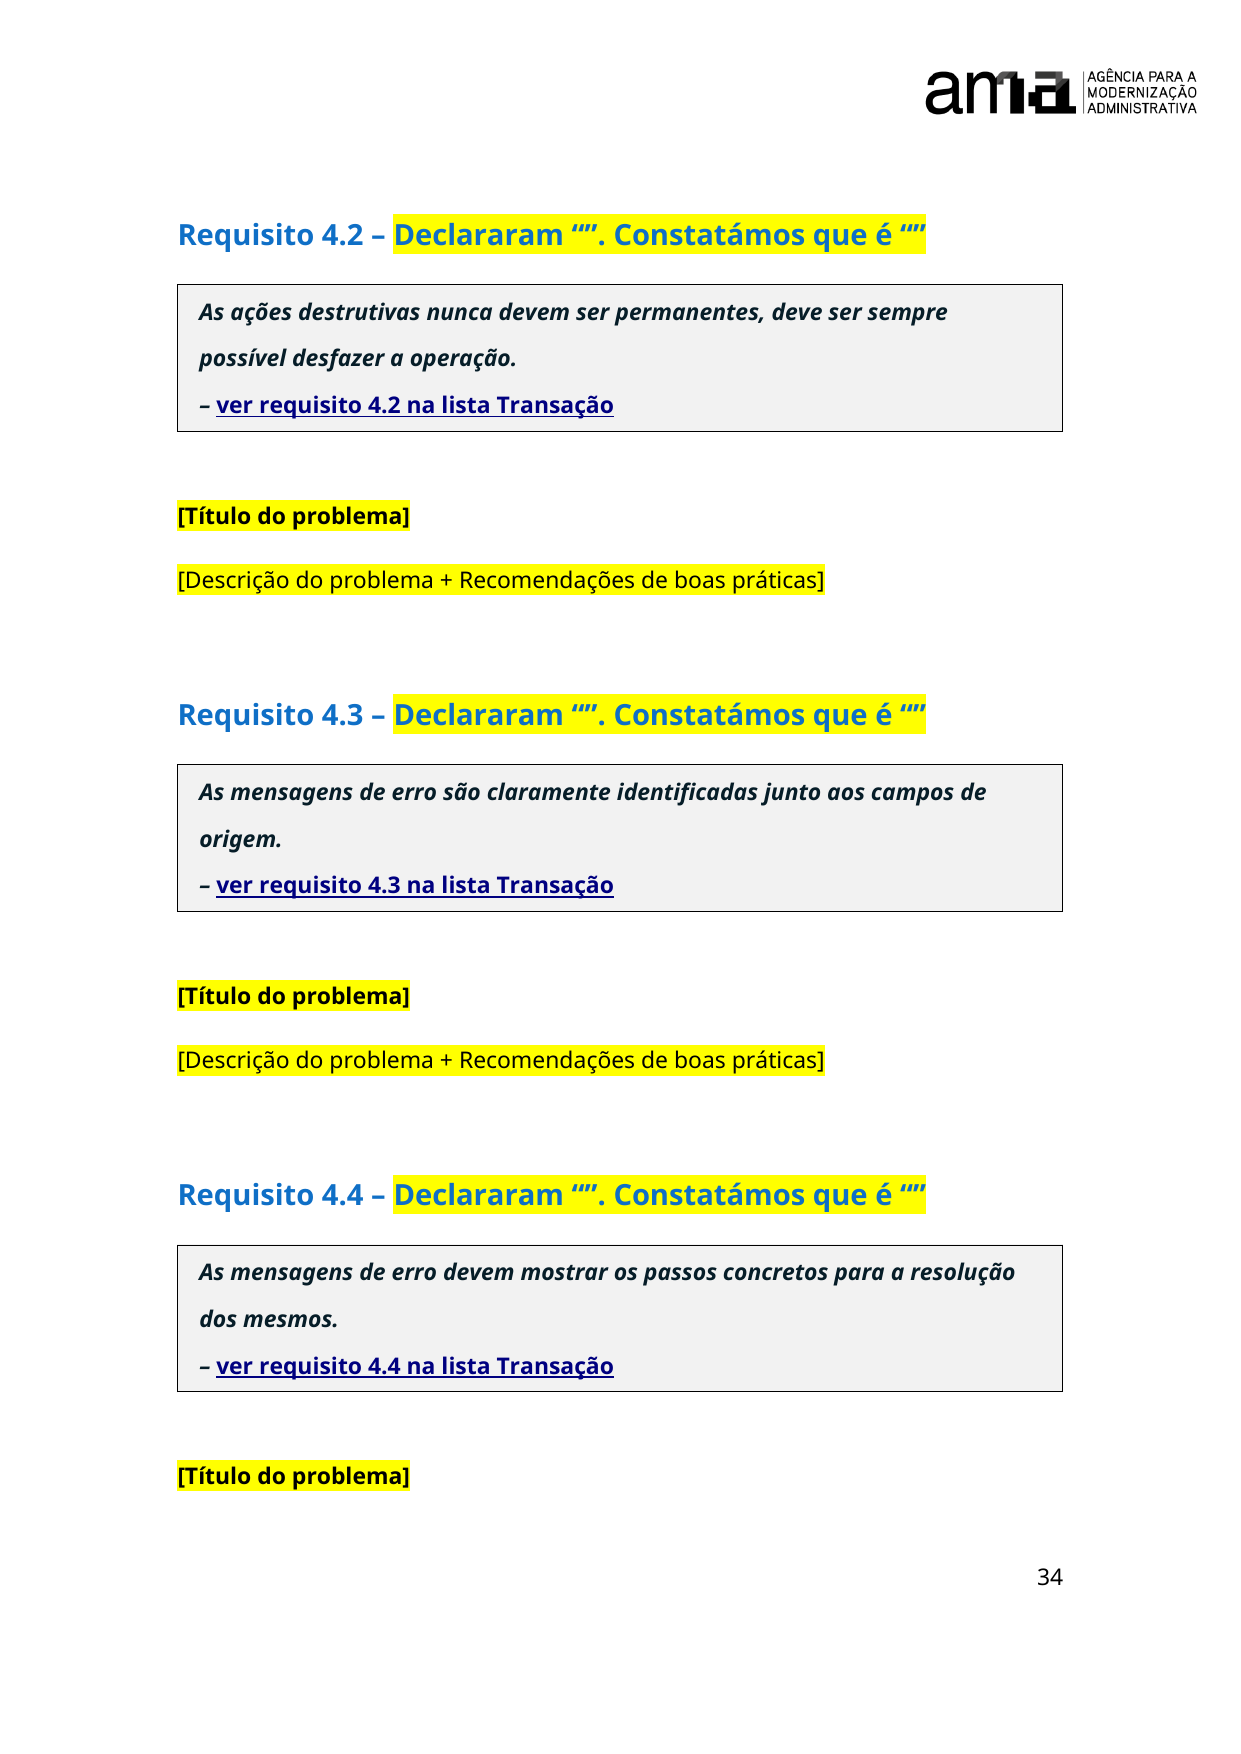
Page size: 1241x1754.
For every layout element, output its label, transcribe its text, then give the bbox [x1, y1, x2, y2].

text As ações destrutivas nunca devem ser permanentes, deve ser sempre possível desfazer a operação. – ver requisito 4.2 na lista Transação [178, 285, 1062, 431]
text [Título do problema] [177, 499, 1063, 531]
text [Descrição do problema + Recomendações de boas práticas] [177, 1044, 1063, 1076]
subtitle Requisito 4.2 – Declararam “”. Constatámos que é “” [177, 214, 1063, 254]
text [Título do problema] [177, 1460, 1063, 1491]
text As mensagens de erro devem mostrar os passos concretos para a resolução dos mesmos. – ver requisito 4.4 na lista Transação [178, 1246, 1062, 1391]
text [Título do problema] [177, 980, 1063, 1011]
text [Descrição do problema + Recomendações de boas práticas] [177, 564, 1063, 595]
subtitle Requisito 4.3 – Declararam “”. Constatámos que é “” [177, 694, 1063, 734]
subtitle Requisito 4.4 – Declararam “”. Constatámos que é “” [177, 1175, 1063, 1214]
text As mensagens de erro são claramente identificadas junto aos campos de origem. – ver requisito 4.3 na lista Transação [178, 765, 1062, 911]
